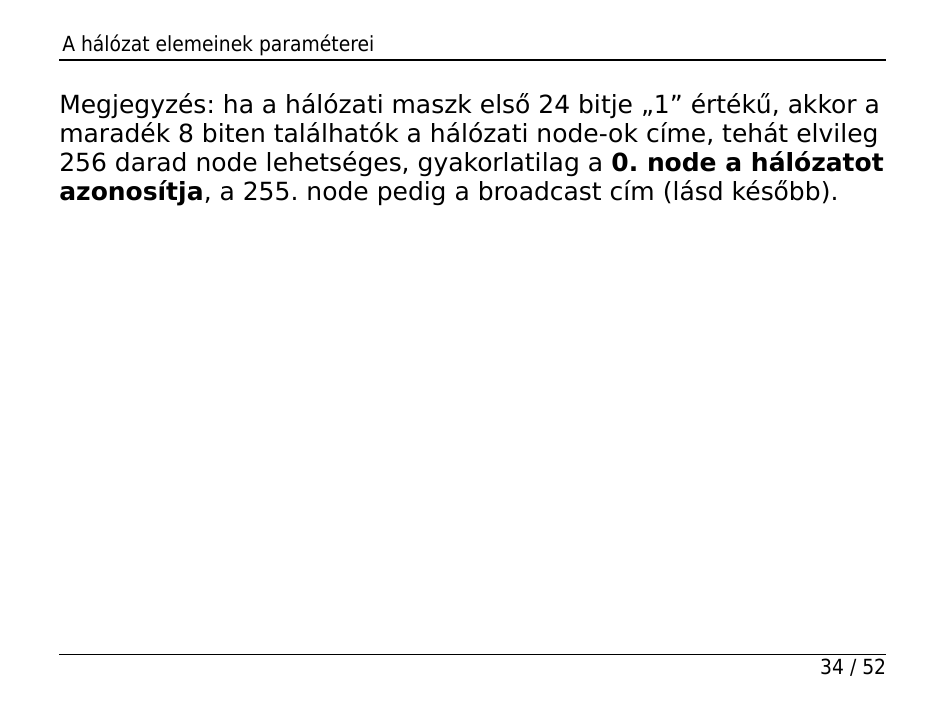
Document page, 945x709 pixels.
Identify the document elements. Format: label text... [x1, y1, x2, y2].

text Megjegyzés: ha a hálózati maszk első 24 bitje „1” értékű, akkor a maradék 8 biten találhatók a hálózati node-ok címe, tehát elvileg 256 darad node lehetséges, gyakorlatilag a 0. node a hálózatot azonosítja, a 255. node pedig a broadcast cím (lásd később). [59, 90, 886, 207]
